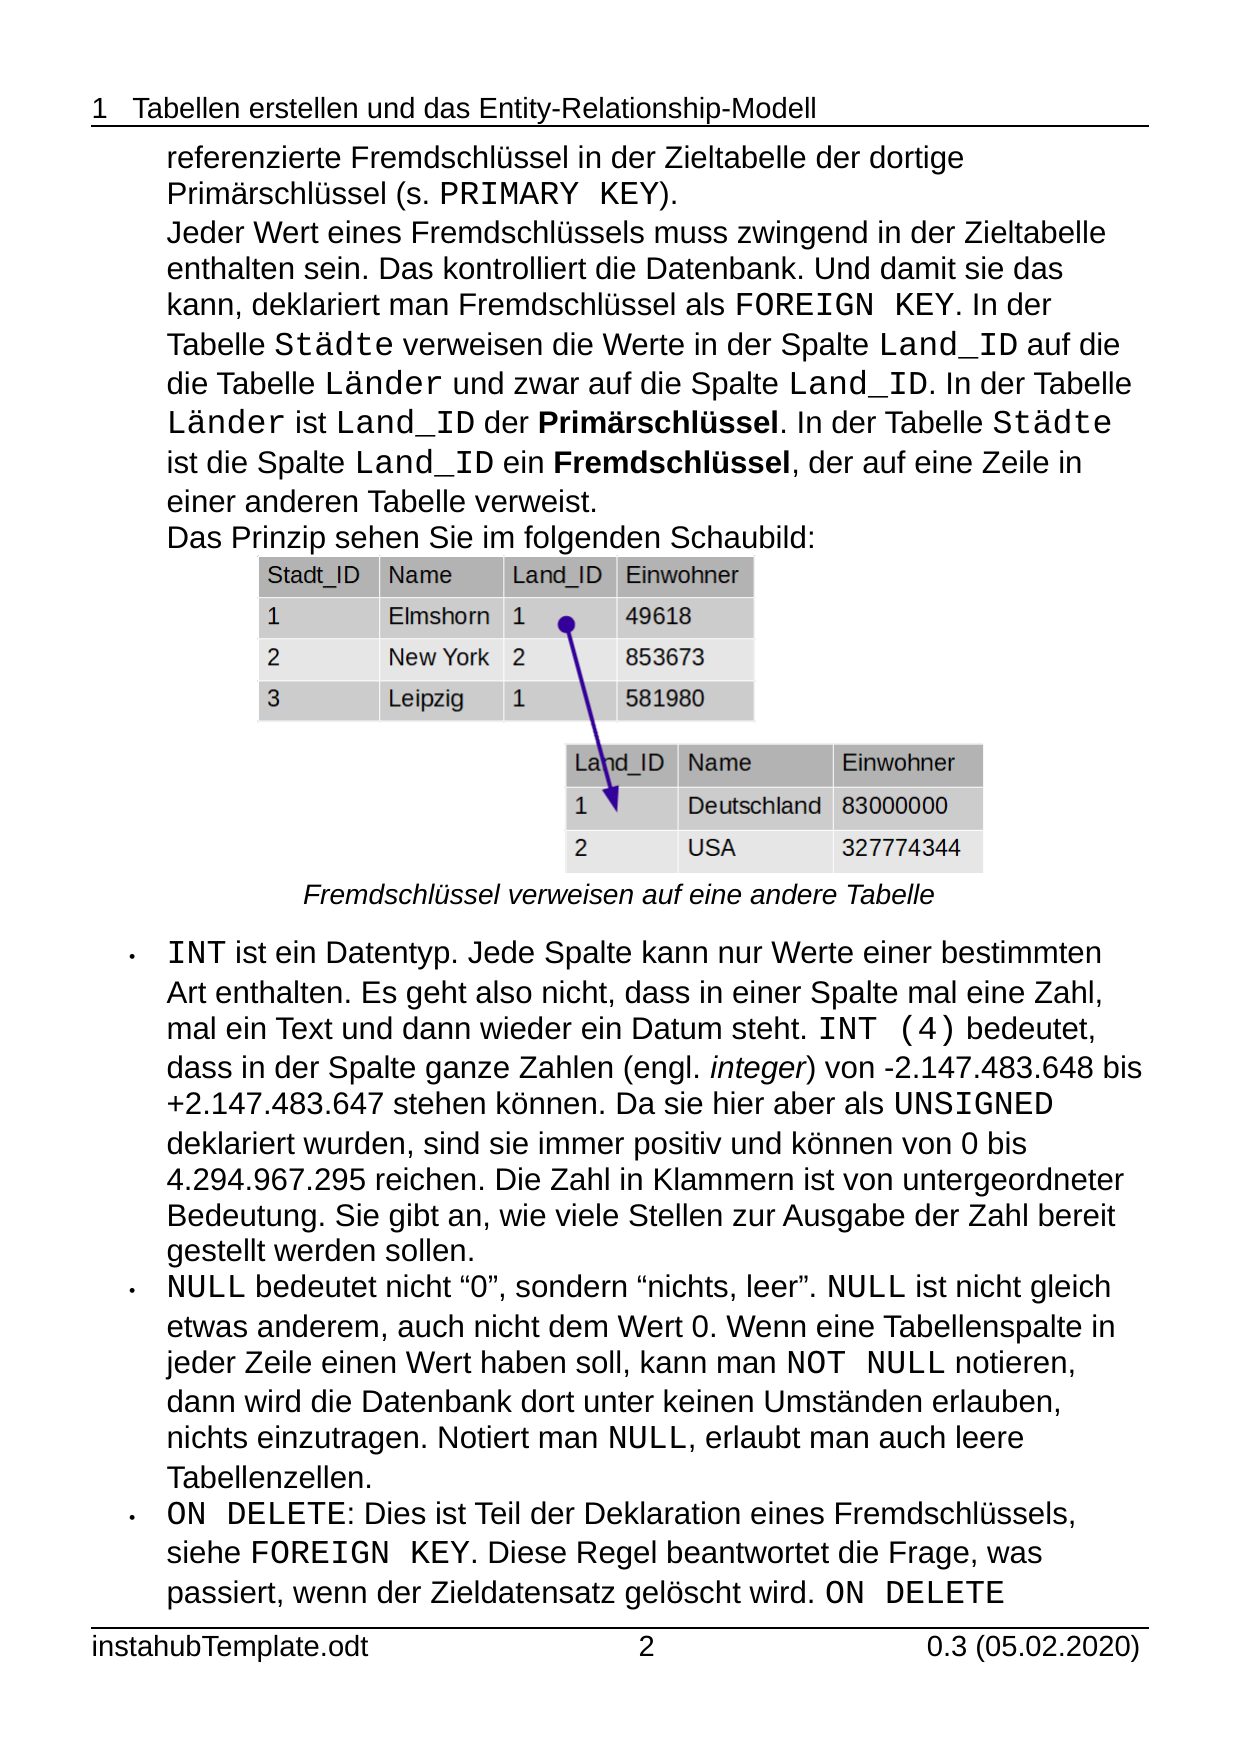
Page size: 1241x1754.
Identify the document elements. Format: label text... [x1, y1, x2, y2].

list referenzierte Fremdschlüssel in der Zieltabelle der dortige Primärschlüssel (s. PRIMARY KEY). [129, 139, 1149, 214]
text Fremdschlüssel verweisen auf eine andere Tabelle [91, 878, 1149, 911]
list INT ist ein Datentyp. Jede Spalte kann nur Werte einer bestimmten Art enthalten. Es geht also nicht, dass in einer Spalte mal eine Zahl, mal ein Text und dann wieder ein Datum steht. INT (4) bedeutet, dass in der Spalte ganze Zahlen (engl. integer) von -2.147.483.648 bis +2.147.483.647 stehen können. Da sie hier aber als UNSIGNED deklariert wurden, sind sie immer positiv und können von 0 bis 4.294.967.295 reichen. Die Zahl in Klammern ist von untergeordneter Bedeutung. Sie gibt an, wie viele Stellen zur Ausgabe der Zahl bereit gestellt werden sollen. [129, 934, 1149, 1268]
list Das Prinzip sehen Sie im folgenden Schaubild: [129, 519, 1149, 555]
picture [257, 555, 984, 873]
list Jeder Wert eines Fremdschlüssels muss zwingend in der Zieltabelle enthalten sein. Das kontrolliert die Datenbank. Und damit sie das kann, deklariert man Fremdschlüssel als FOREIGN KEY. In der Tabelle Städte verweisen die Werte in der Spalte Land_ID auf die die Tabelle Länder und zwar auf die Spalte Land_ID. In der Tabelle Länder ist Land_ID der Primärschlüssel. In der Tabelle Städte ist die Spalte Land_ID ein Fremdschlüssel, der auf eine Zeile in einer anderen Tabelle verweist. [129, 214, 1149, 519]
list ON DELETE: Dies ist Teil der Deklaration eines Fremdschlüssels, siehe FOREIGN KEY. Diese Regel beantwortet die Frage, was passiert, wenn der Zieldatensatz gelöscht wird. ON DELETE [129, 1495, 1149, 1613]
list NULL bedeutet nicht “0”, sondern “nichts, leer”. NULL ist nicht gleich etwas anderem, auch nicht dem Wert 0. Wenn eine Tabellenspalte in jeder Zeile einen Wert haben soll, kann man NOT NULL notieren, dann wird die Datenbank dort unter keinen Umständen erlauben, nichts einzutragen. Notiert man NULL, erlaubt man auch leere Tabellenzellen. [129, 1268, 1149, 1495]
